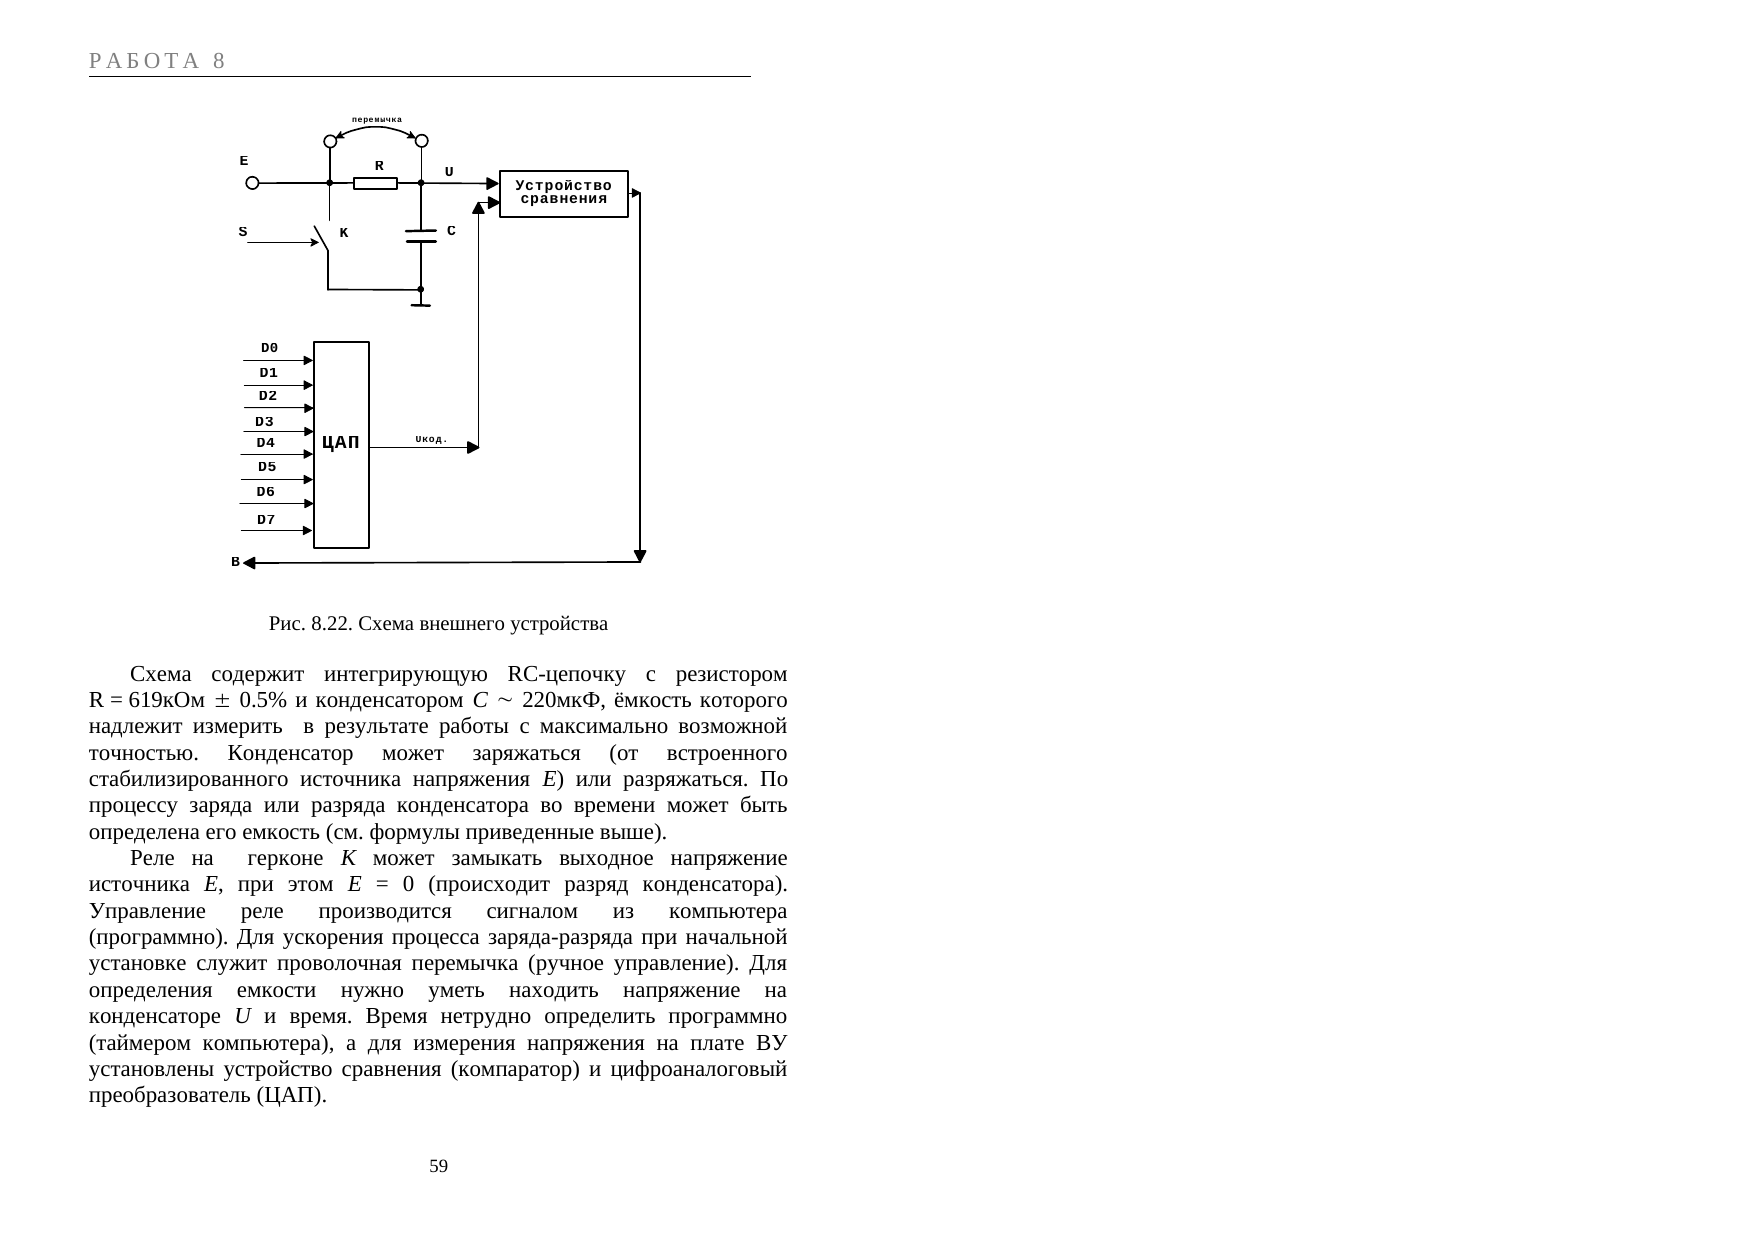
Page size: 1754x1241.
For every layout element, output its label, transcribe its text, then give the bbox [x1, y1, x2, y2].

text Схема содержит интегрирующую RC-цепочку с резистором R = 619кОм  0.5% и конденсатором C  220мкФ, ёмкость которого надлежит измерить в результате работы с максимально возможной точностью. Конденсатор может заряжаться (от встроенного стабилизированного источника напряжения Е) или разряжаться. По процессу заряда или разряда конденсатора во времени может быть определена его емкость (см. формулы приведенные выше). [89, 659, 788, 844]
text Реле на герконе К может замыкать выходное напряжение источника Е, при этом Е = 0 (происходит разряд конденсатора). Управление реле производится сигналом из компьютера (программно). Для ускорения процесса заряда-разряда при начальной установке служит проволочная перемычка (ручное управление). Для определения емкости нужно уметь находить напряжение на конденсаторе U и время. Время нетрудно определить программно (таймером компьютера), а для измерения напряжения на плате ВУ установлены устройство сравнения (компаратор) и цифроаналоговый преобразователь (ЦАП). [89, 844, 788, 1108]
text Рис. 8.22. Схема внешнего устройства [89, 611, 788, 634]
